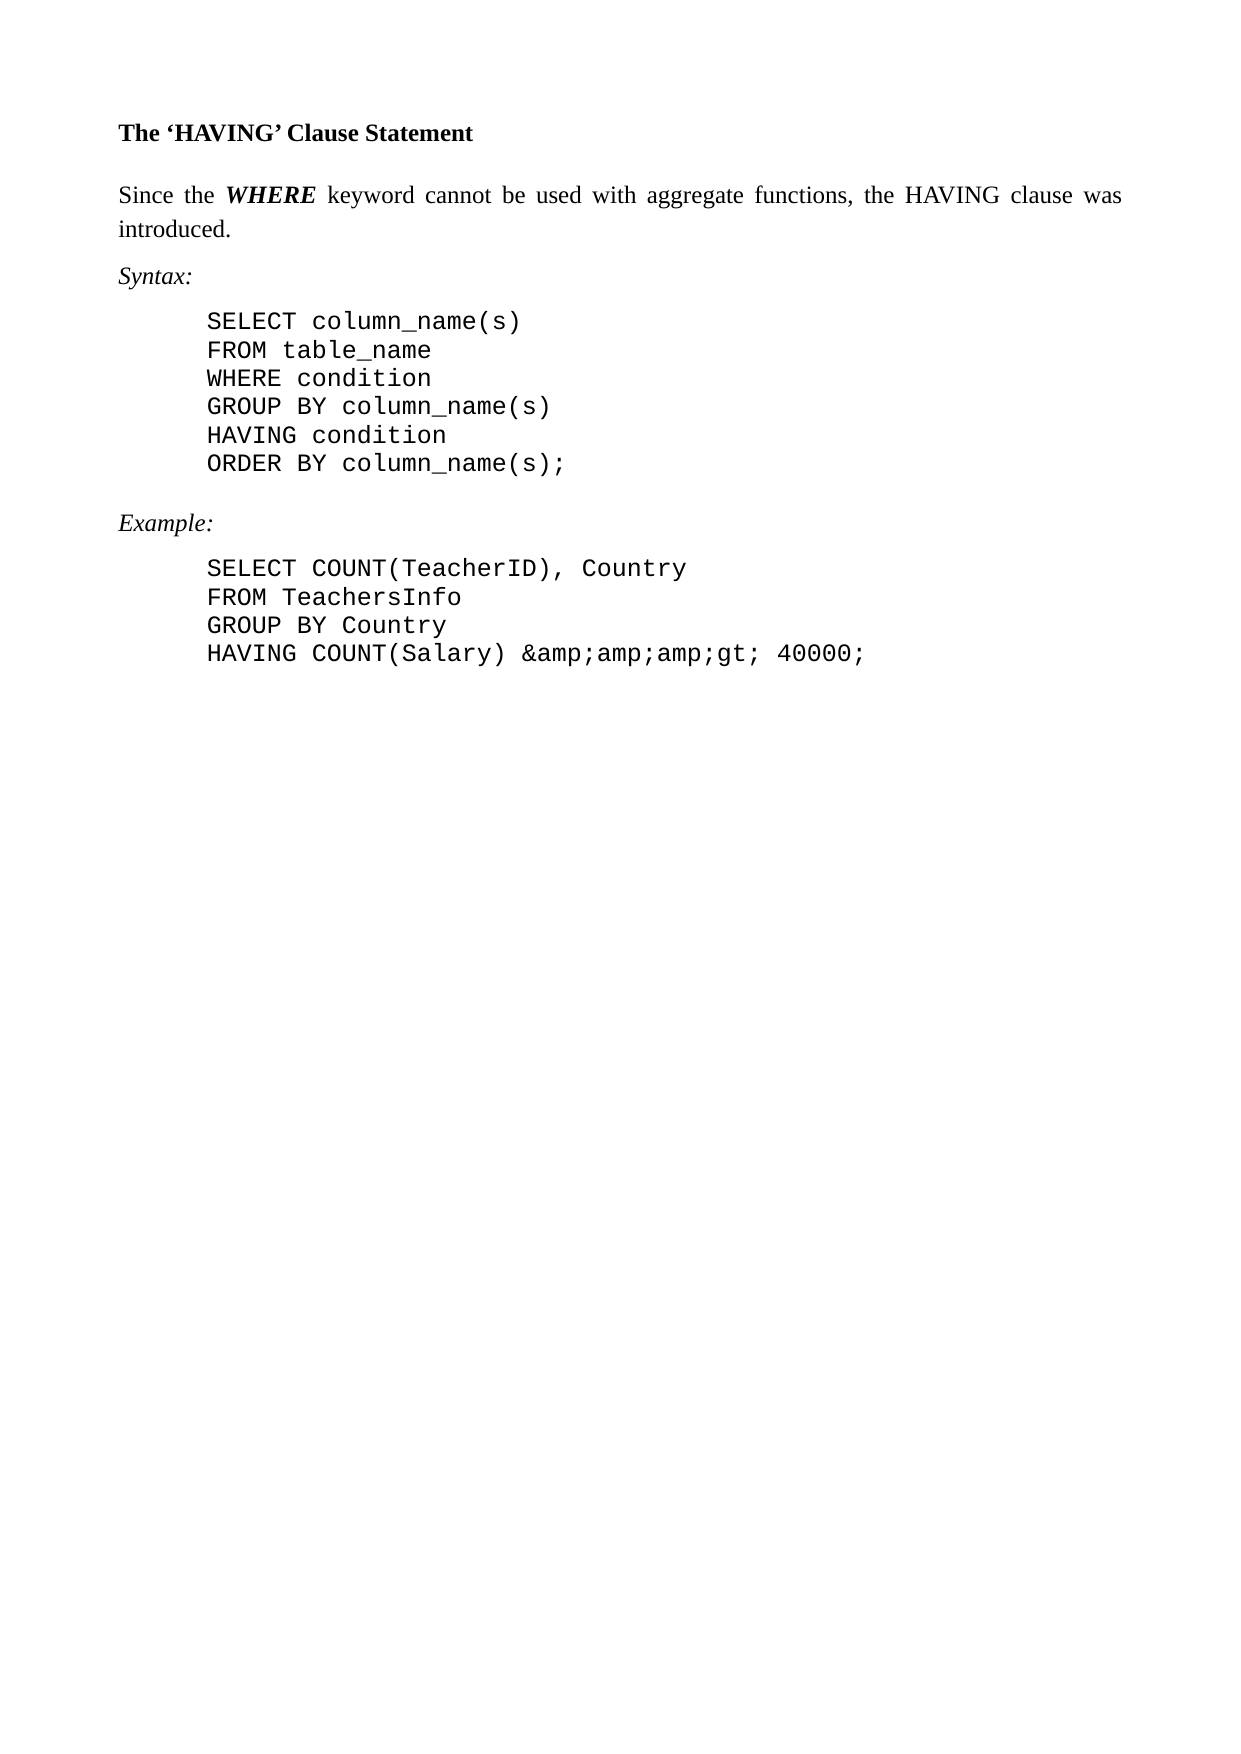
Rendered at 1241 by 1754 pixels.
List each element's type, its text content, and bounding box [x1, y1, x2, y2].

text SELECT COUNT(TeacherID), Country [207, 556, 1123, 584]
text Example: [118, 508, 1123, 537]
text Syntax: [118, 261, 1123, 290]
text GROUP BY column_name(s) [207, 394, 1123, 422]
text SELECT column_name(s) [207, 309, 1123, 337]
text GROUP BY Country [207, 613, 1123, 641]
text ORDER BY column_name(s); [207, 451, 1123, 479]
text Since the WHERE keyword cannot be used with aggregate functions, the HAVING clause was introduced. [118, 181, 1123, 242]
text FROM table_name [207, 337, 1123, 366]
text WHERE condition [207, 366, 1123, 394]
text The ‘HAVING’ Clause Statement [118, 118, 1123, 147]
text HAVING COUNT(Salary) &amp;amp;amp;gt; 40000; [207, 641, 1123, 669]
text FROM TeachersInfo [207, 584, 1123, 613]
text HAVING condition [207, 422, 1123, 451]
